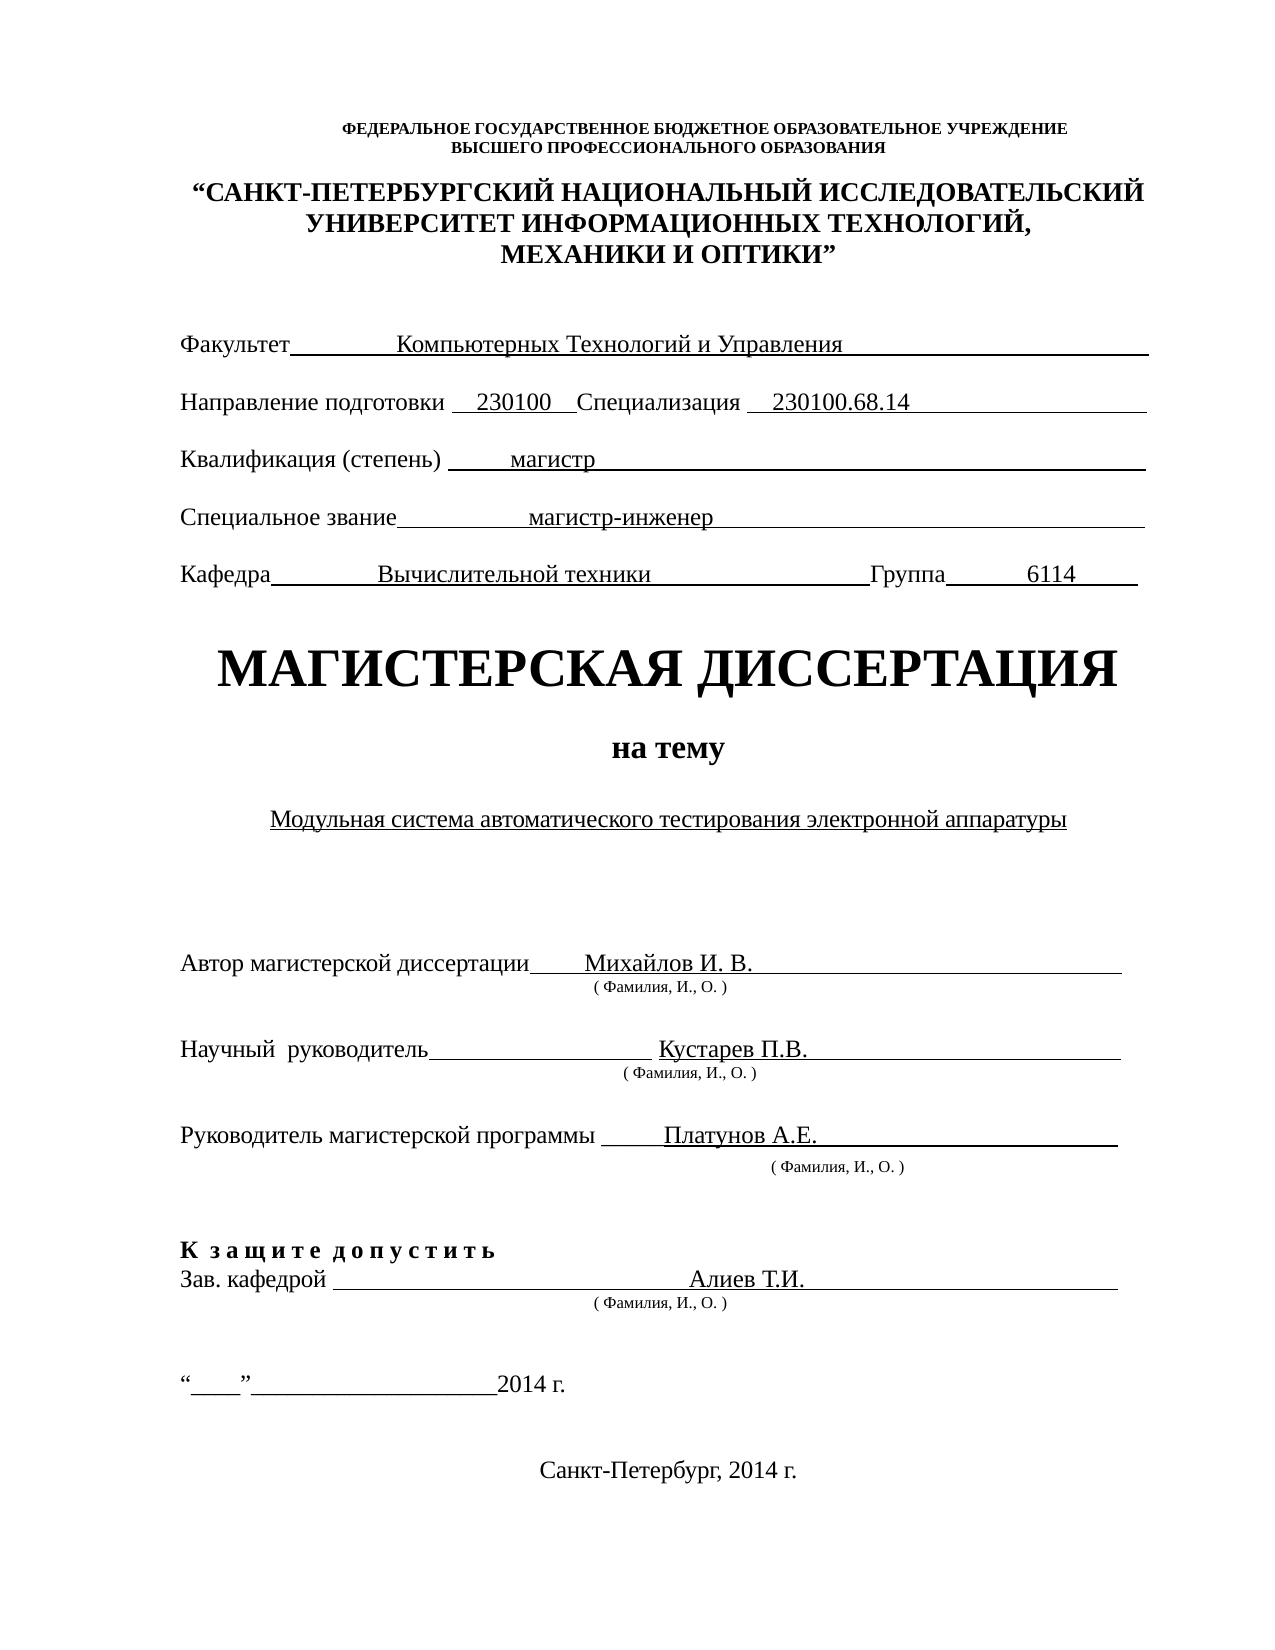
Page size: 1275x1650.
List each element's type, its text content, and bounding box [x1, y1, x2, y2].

text Квалификация (степень) магистр [180, 444, 1156, 473]
text Специальное звание магистр-инженер [180, 502, 1156, 531]
text Факультет Компьютерных Технологий и Управления [180, 329, 1156, 358]
title ВЫСШЕГО ПРОФЕССИОНАЛЬНОГО ОБРАЗОВАНИЯ [180, 138, 1156, 157]
text Санкт-Петербург, 2014 г. [180, 1456, 1156, 1484]
text “САНКТ-ПЕТЕРБУРГСКИЙ НАЦИОНАЛЬНЫЙ ИССЛЕДОВАТЕЛЬСКИЙ УНИВЕРСИТЕТ ИНФОРМАЦИОННЫХ ТЕХНОЛОГИЙ, [180, 176, 1156, 238]
text ( Фамилия, И., О. ) [180, 1293, 1156, 1312]
text ( Фамилия, И., О. ) [180, 1063, 1156, 1082]
text Научный руководитель Кустарев П.В. [180, 1034, 1156, 1063]
text “____”____________________2014 г. [180, 1369, 1156, 1398]
text Автор магистерской диссертации Михайлов И. В. [180, 948, 1156, 976]
text Зав. кафедрой Алиев Т.И. [180, 1264, 1156, 1293]
text на тему [180, 727, 1156, 766]
text Кафедра Вычислительной техники Группа 6114 [180, 559, 1156, 588]
text Руководитель магистерской программы _____Платунов А.Е. [180, 1120, 1156, 1149]
text МЕХАНИКИ И ОПТИКИ” [180, 238, 1156, 269]
text Направление подготовки 230100 Специализация 230100.68.14 [180, 387, 1156, 416]
text Модульная система автоматического тестирования электронной аппаратуры [180, 804, 1156, 833]
title ФЕДЕРАЛЬНОЕ ГОСУДАРСТВЕННОЕ БЮДЖЕТНОЕ ОБРАЗОВАТЕЛЬНОЕ УЧРЕЖДЕНИЕ [180, 118, 1156, 138]
text ( Фамилия, И., О. ) [180, 976, 1156, 996]
text МАГИСТЕРСКАЯ ДИССЕРТАЦИЯ [180, 636, 1156, 698]
text К з а щ и т е д о п у с т и т ь [180, 1235, 1156, 1264]
text ( Фамилия, И., О. ) [180, 1149, 1156, 1178]
